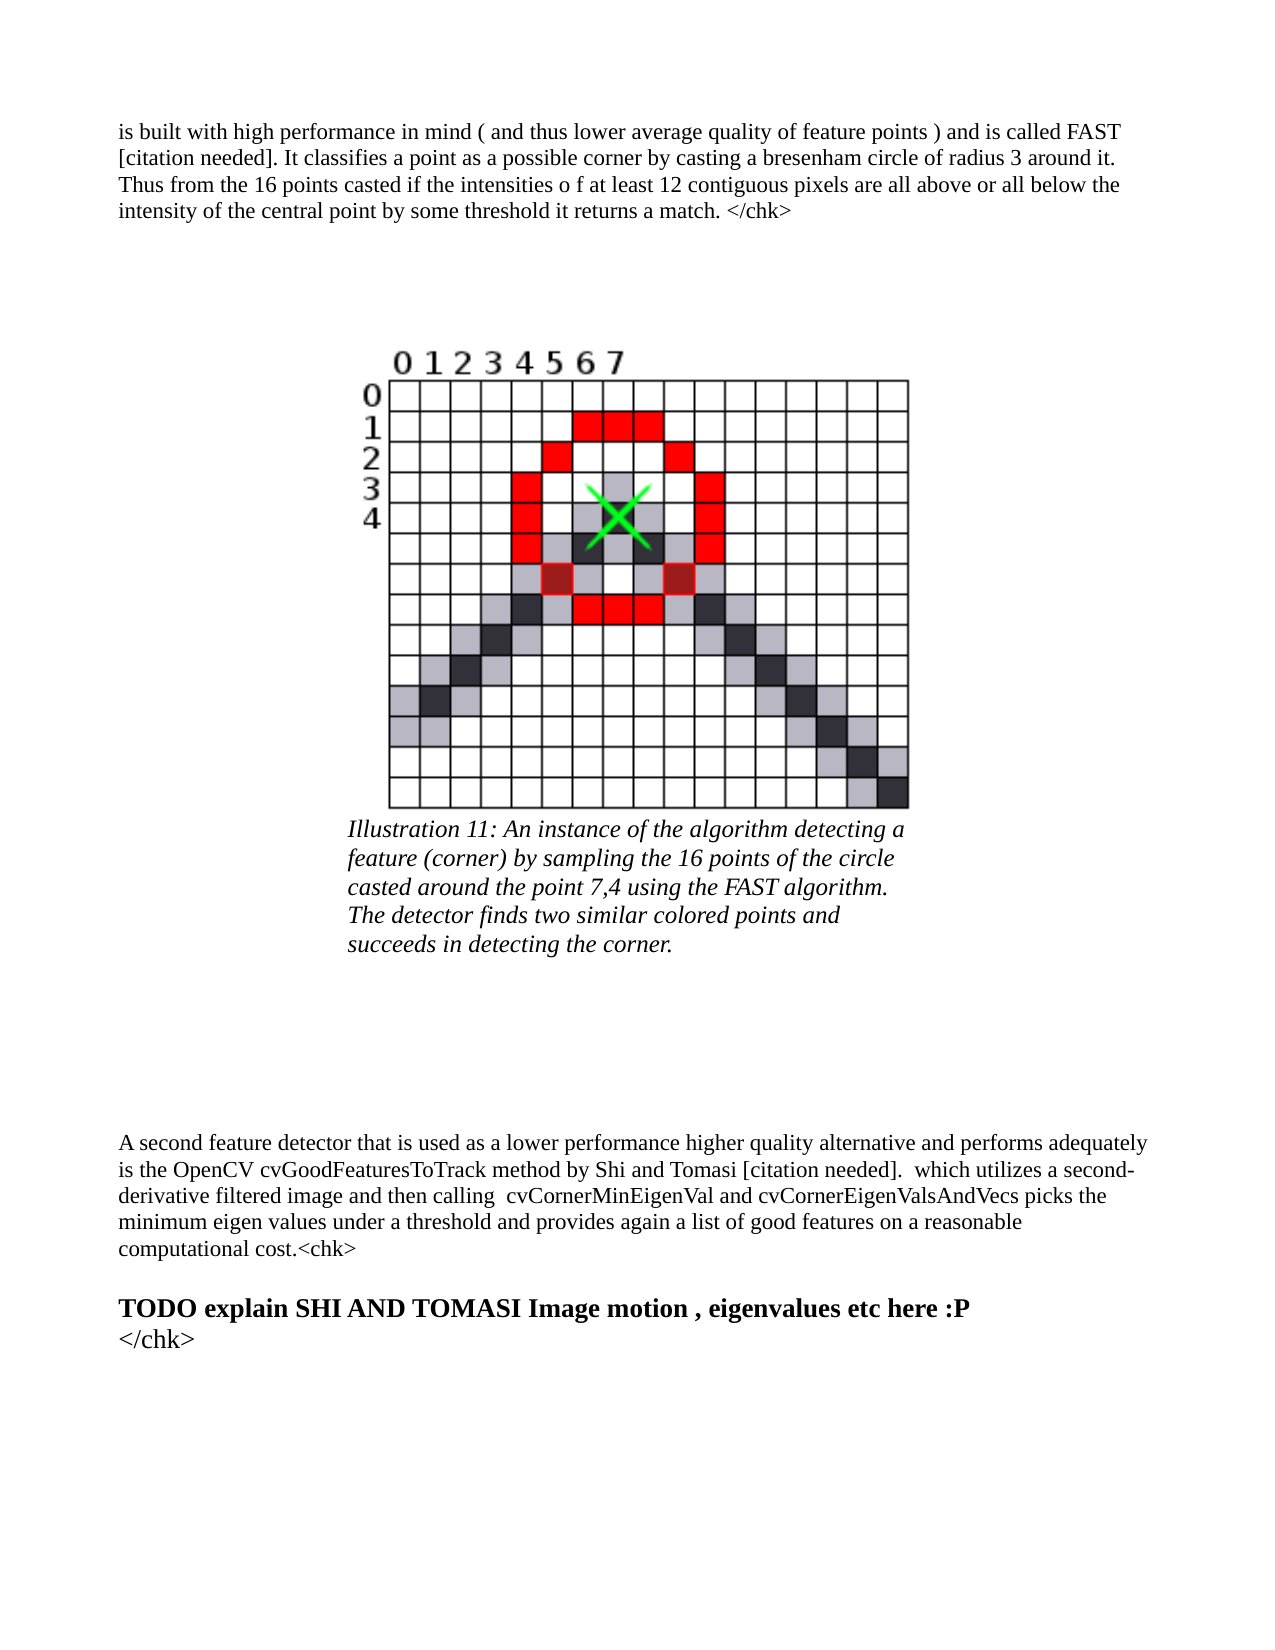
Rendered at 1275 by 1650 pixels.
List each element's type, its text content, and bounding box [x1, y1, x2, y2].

picture [347, 346, 919, 815]
text is built with high performance in mind ( and thus lower average quality of feature points ) and is called FAST [citation needed]. It classifies a point as a possible corner by casting a bresenham circle of radius 3 around it. Thus from the 16 points casted if the intensities o f at least 12 contiguous pixels are all above or all below the intensity of the central point by some threshold it returns a match. </chk> [118, 118, 1157, 223]
text Illustration 11: An instance of the algorithm detecting a feature (corner) by sampling the 16 points of the circle casted around the point 7,4 using the FAST algorithm. The detector finds two similar colored points and succeeds in detecting the corner. [347, 815, 918, 958]
text </chk> [118, 1323, 1157, 1354]
text TODO explain SHI AND TOMASI Image motion , eigenvalues etc here :P [118, 1292, 1157, 1323]
text A second feature detector that is used as a lower performance higher quality alternative and performs adequately is the OpenCV cvGoodFeaturesToTrack method by Shi and Tomasi [citation needed]. which utilizes a second-derivative filtered image and then calling cvCornerMinEigenVal and cvCornerEigenValsAndVecs picks the minimum eigen values under a threshold and provides again a list of good features on a reasonable computational cost.<chk> [118, 1129, 1157, 1261]
